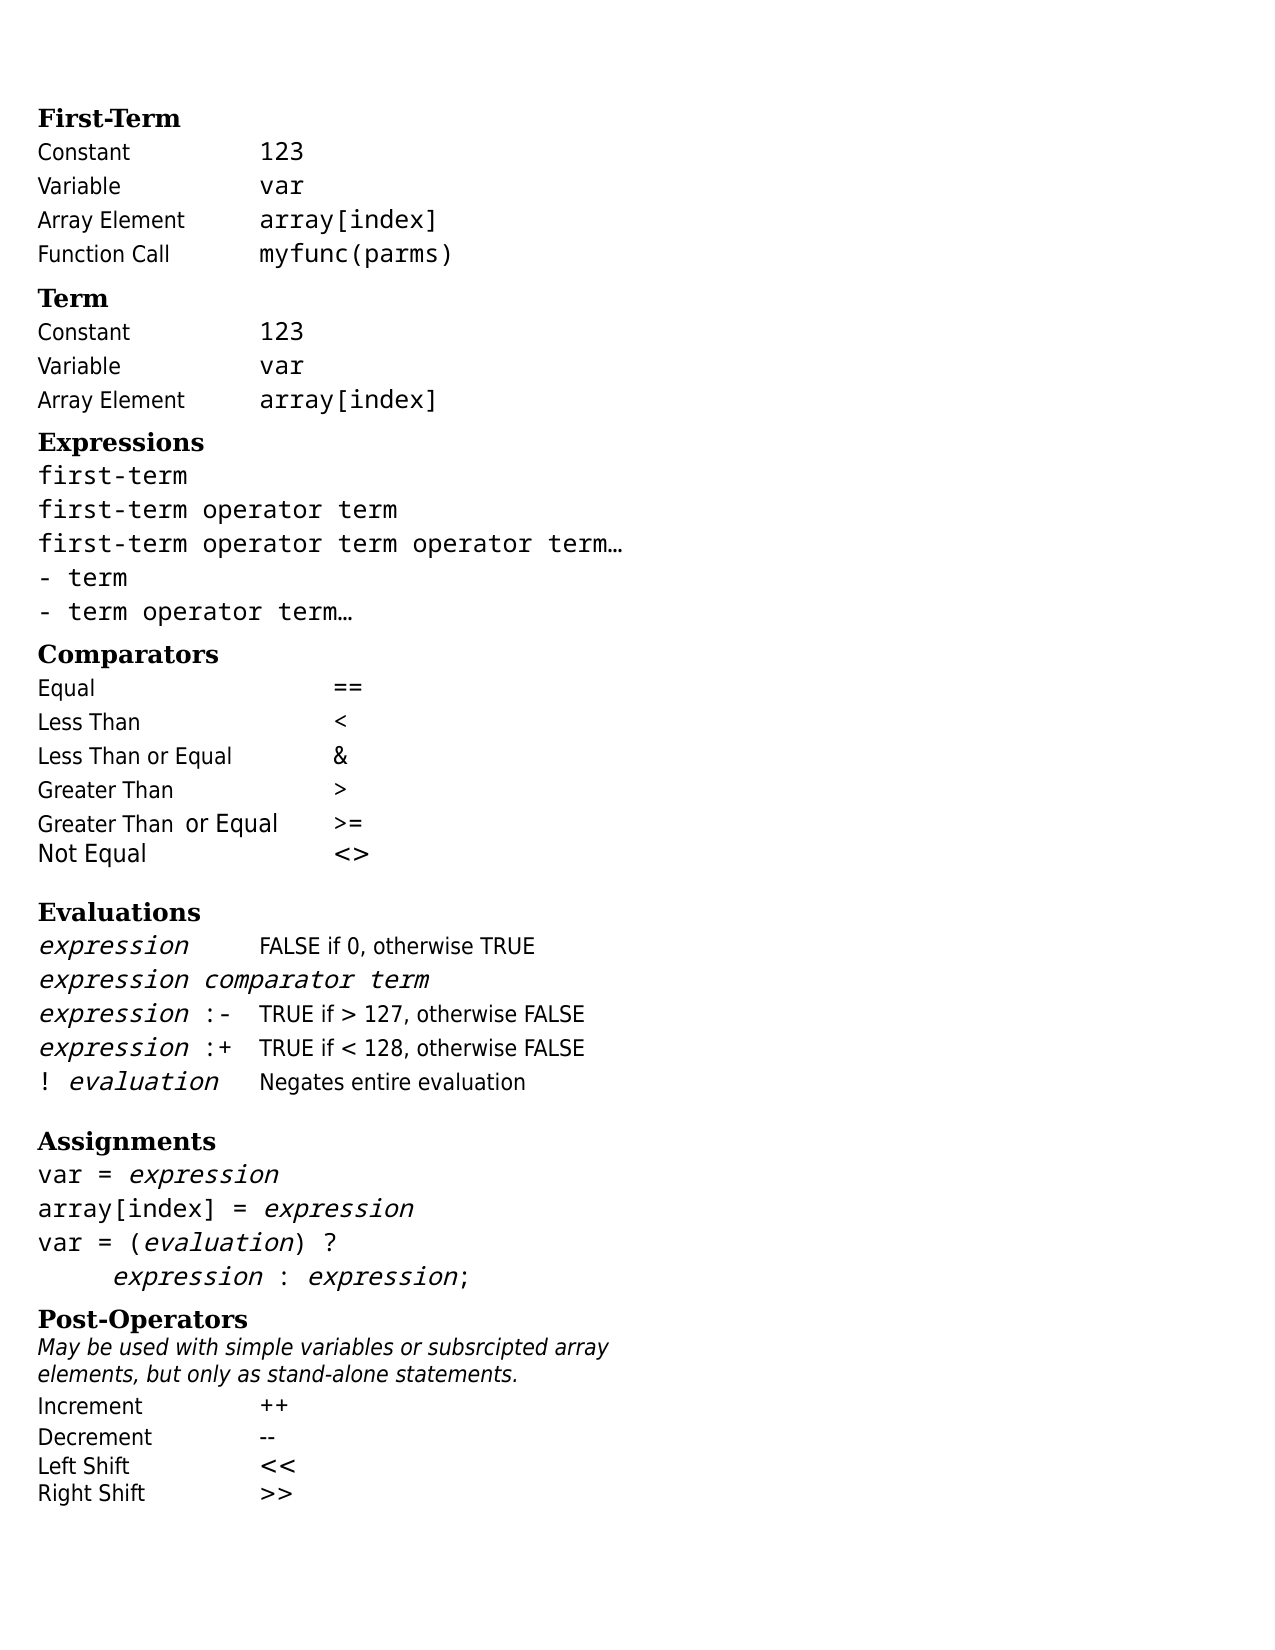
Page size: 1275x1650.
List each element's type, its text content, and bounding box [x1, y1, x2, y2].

text Expressions [37, 428, 637, 457]
text first-term operator term operator term… [37, 526, 637, 559]
text Variable var [37, 168, 637, 202]
text Right Shift >> [37, 1480, 637, 1507]
text First-Term [37, 104, 637, 134]
text Greater Than or Equal >= [37, 806, 637, 840]
text Greater Than > [37, 772, 637, 806]
text Array Element array[index] [37, 202, 637, 236]
text Constant 123 [37, 134, 637, 168]
text - term operator term… [37, 594, 637, 628]
text Function Call myfunc(parms) [37, 236, 637, 270]
text Array Element array[index] [37, 382, 637, 416]
text expression :- TRUE if > 127, otherwise FALSE [37, 996, 637, 1030]
text expression :+ TRUE if < 128, otherwise FALSE [37, 1030, 637, 1064]
text Assignments [37, 1127, 637, 1157]
text first-term [37, 457, 637, 491]
text expression FALSE if 0, otherwise TRUE [37, 928, 637, 962]
text array[index] = expression [37, 1191, 637, 1225]
text Equal == [37, 669, 637, 703]
text May be used with simple variables or subsrcipted array elements, but only as stand-alone statements. [37, 1334, 637, 1388]
text var = (evaluation) ? [37, 1225, 637, 1259]
text - term [37, 559, 637, 594]
text first-term operator term [37, 491, 637, 526]
text Post-Operators [37, 1305, 637, 1334]
text var = expression [37, 1157, 637, 1191]
text Evaluations [37, 898, 637, 928]
text Not Equal <> [37, 840, 637, 869]
text Comparators [37, 640, 637, 669]
text Left Shift << [37, 1451, 637, 1480]
text Constant 123 [37, 313, 637, 348]
text expression : expression; [37, 1259, 637, 1293]
text Variable var [37, 348, 637, 382]
text ! evaluation Negates entire evaluation [37, 1064, 637, 1098]
text Increment ++ [37, 1388, 637, 1422]
text expression comparator term [37, 962, 637, 996]
text Less Than < [37, 703, 637, 737]
text Less Than or Equal & [37, 737, 637, 772]
text Decrement -- [37, 1422, 637, 1451]
text Term [37, 284, 637, 313]
